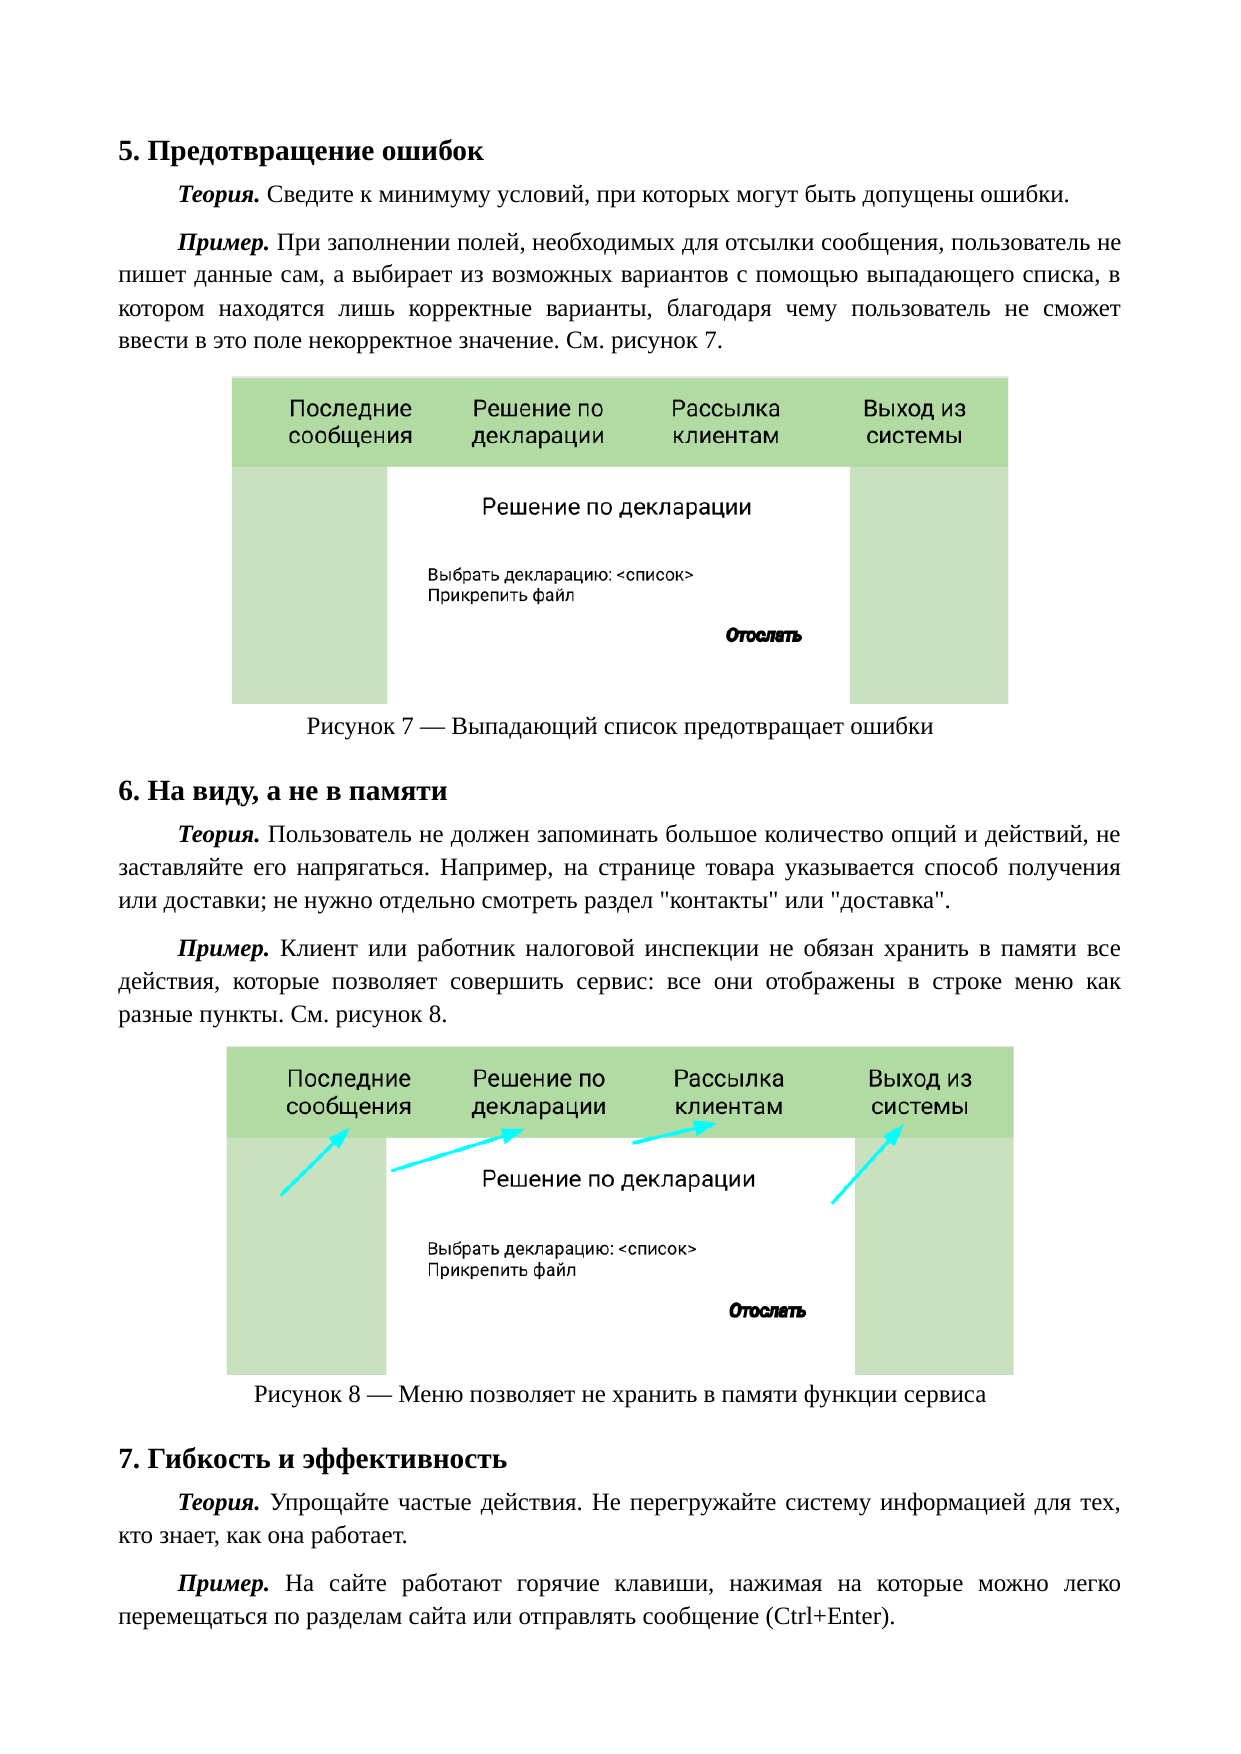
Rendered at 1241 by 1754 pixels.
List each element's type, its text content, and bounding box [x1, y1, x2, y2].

text Рисунок 7 — Выпадающий список предотвращает ошибки [118, 373, 1122, 739]
text Теория. Пользователь не должен запоминать большое количество опций и действий, не заставляйте его напрягаться. Например, на странице товара указывается способ получения или доставки; не нужно отдельно смотреть раздел "контакты" или "доставка". [118, 819, 1122, 914]
picture [226, 1046, 1014, 1375]
subtitle 6. На виду, а не в памяти [118, 773, 1122, 807]
text Теория. Упрощайте частые действия. Не перегружайте систему информацией для тех, кто знает, как она работает. [118, 1487, 1122, 1549]
text Теория. Сведите к минимуму условий, при которых могут быть допущены ошибки. [118, 179, 1122, 208]
text Пример. На сайте работают горячие клавиши, нажимая на которые можно легко перемещаться по разделам сайта или отправлять сообщение (Ctrl+Enter). [118, 1568, 1122, 1630]
subtitle 7. Гибкость и эффективность [118, 1441, 1122, 1475]
picture [231, 376, 1009, 704]
text Пример. При заполнении полей, необходимых для отсылки сообщения, пользователь не пишет данные сам, а выбирает из возможных вариантов с помощью выпадающего списка, в котором находятся лишь корректные варианты, благодаря чему пользователь не сможет ввести в это поле некорректное значение. См. рисунок 7. [118, 227, 1122, 354]
text Рисунок 8 — Меню позволяет не хранить в памяти функции сервиса [118, 1046, 1122, 1408]
text Пример. Клиент или работник налоговой инспекции не обязан хранить в памяти все действия, которые позволяет совершить сервис: все они отображены в строке меню как разные пункты. См. рисунок 8. [118, 933, 1122, 1028]
subtitle 5. Предотвращение ошибок [118, 133, 1122, 166]
